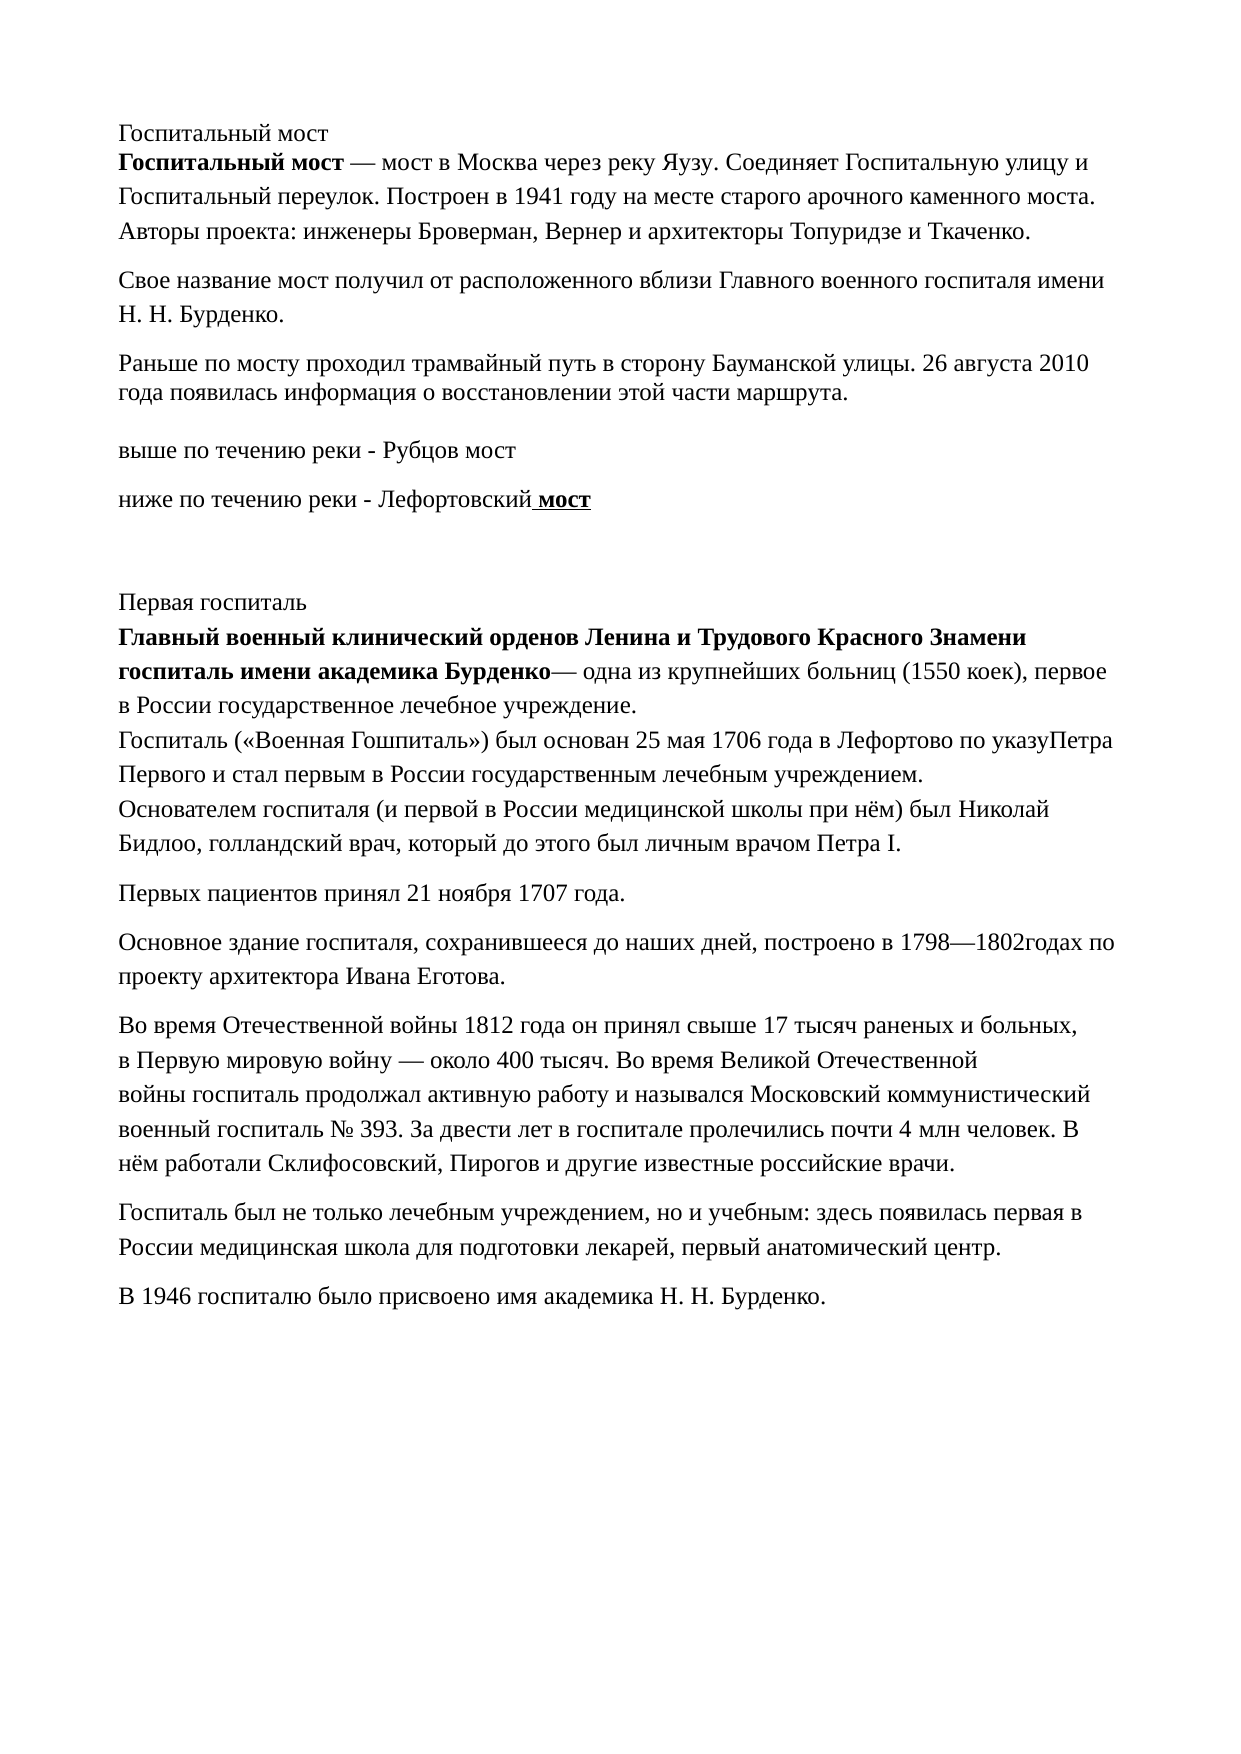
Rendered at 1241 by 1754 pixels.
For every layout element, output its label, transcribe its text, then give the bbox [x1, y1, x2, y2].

text Госпиталь был не только лечебным учреждением, но и учебным: здесь появилась первая в России медицинская школа для подготовки лекарей, первый анатомический центр. [118, 1197, 1122, 1260]
text Госпитальный мост [118, 118, 1122, 147]
text выше по течению реки - Рубцов мост [118, 435, 1122, 463]
text Во время Отечественной войны 1812 года он принял свыше 17 тысяч раненых и больных, в Первую мировую войну — около 400 тысяч. Во время Великой Отечественной войны госпиталь продолжал активную работу и назывался Московский коммунистический военный госпиталь № 393. За двести лет в госпитале пролечились почти 4 млн человек. В нём работали Склифосовский, Пирогов и другие известные российские врачи. [118, 1010, 1122, 1177]
text Госпиталь («Военная Гошпиталь») был основан 25 мая 1706 года в Лефортово по указуПетра Первого и стал первым в России государственным лечебным учреждением. [118, 725, 1122, 788]
text Основателем госпиталя (и первой в России медицинской школы при нём) был Николай Бидлоо, голландский врач, который до этого был личным врачом Петра I. [118, 794, 1122, 857]
text Главный военный клинический орденов Ленина и Трудового Красного Знамени госпиталь имени академика Бурденко— одна из крупнейших больниц (1550 коек), первое в России государственное лечебное учреждение. [118, 622, 1122, 719]
list ниже по течению реки - Лефортовский мост [118, 484, 1122, 512]
text В 1946 госпиталю было присвоено имя академика Н. Н. Бурденко. [118, 1281, 1122, 1309]
text Свое название мост получил от расположенного вблизи Главного военного госпиталя имени Н. Н. Бурденко. [118, 265, 1122, 328]
text Основное здание госпиталя, сохранившееся до наших дней, построено в 1798—1802годах по проекту архитектора Ивана Еготова. [118, 927, 1122, 990]
text Первая госпиталь [118, 587, 1122, 616]
text Первых пациентов принял 21 ноября 1707 года. [118, 878, 1122, 906]
text Госпитальный мост — мост в Москва через реку Яузу. Соединяет Госпитальную улицу и Госпитальный переулок. Построен в 1941 году на месте старого арочного каменного моста. Авторы проекта: инженеры Броверман, Вернер и архитекторы Топуридзе и Ткаченко. [118, 147, 1122, 244]
text Раньше по мосту проходил трамвайный путь в сторону Бауманской улицы. 26 августа 2010 года появилась информация о восстановлении этой части маршрута. [118, 348, 1122, 406]
